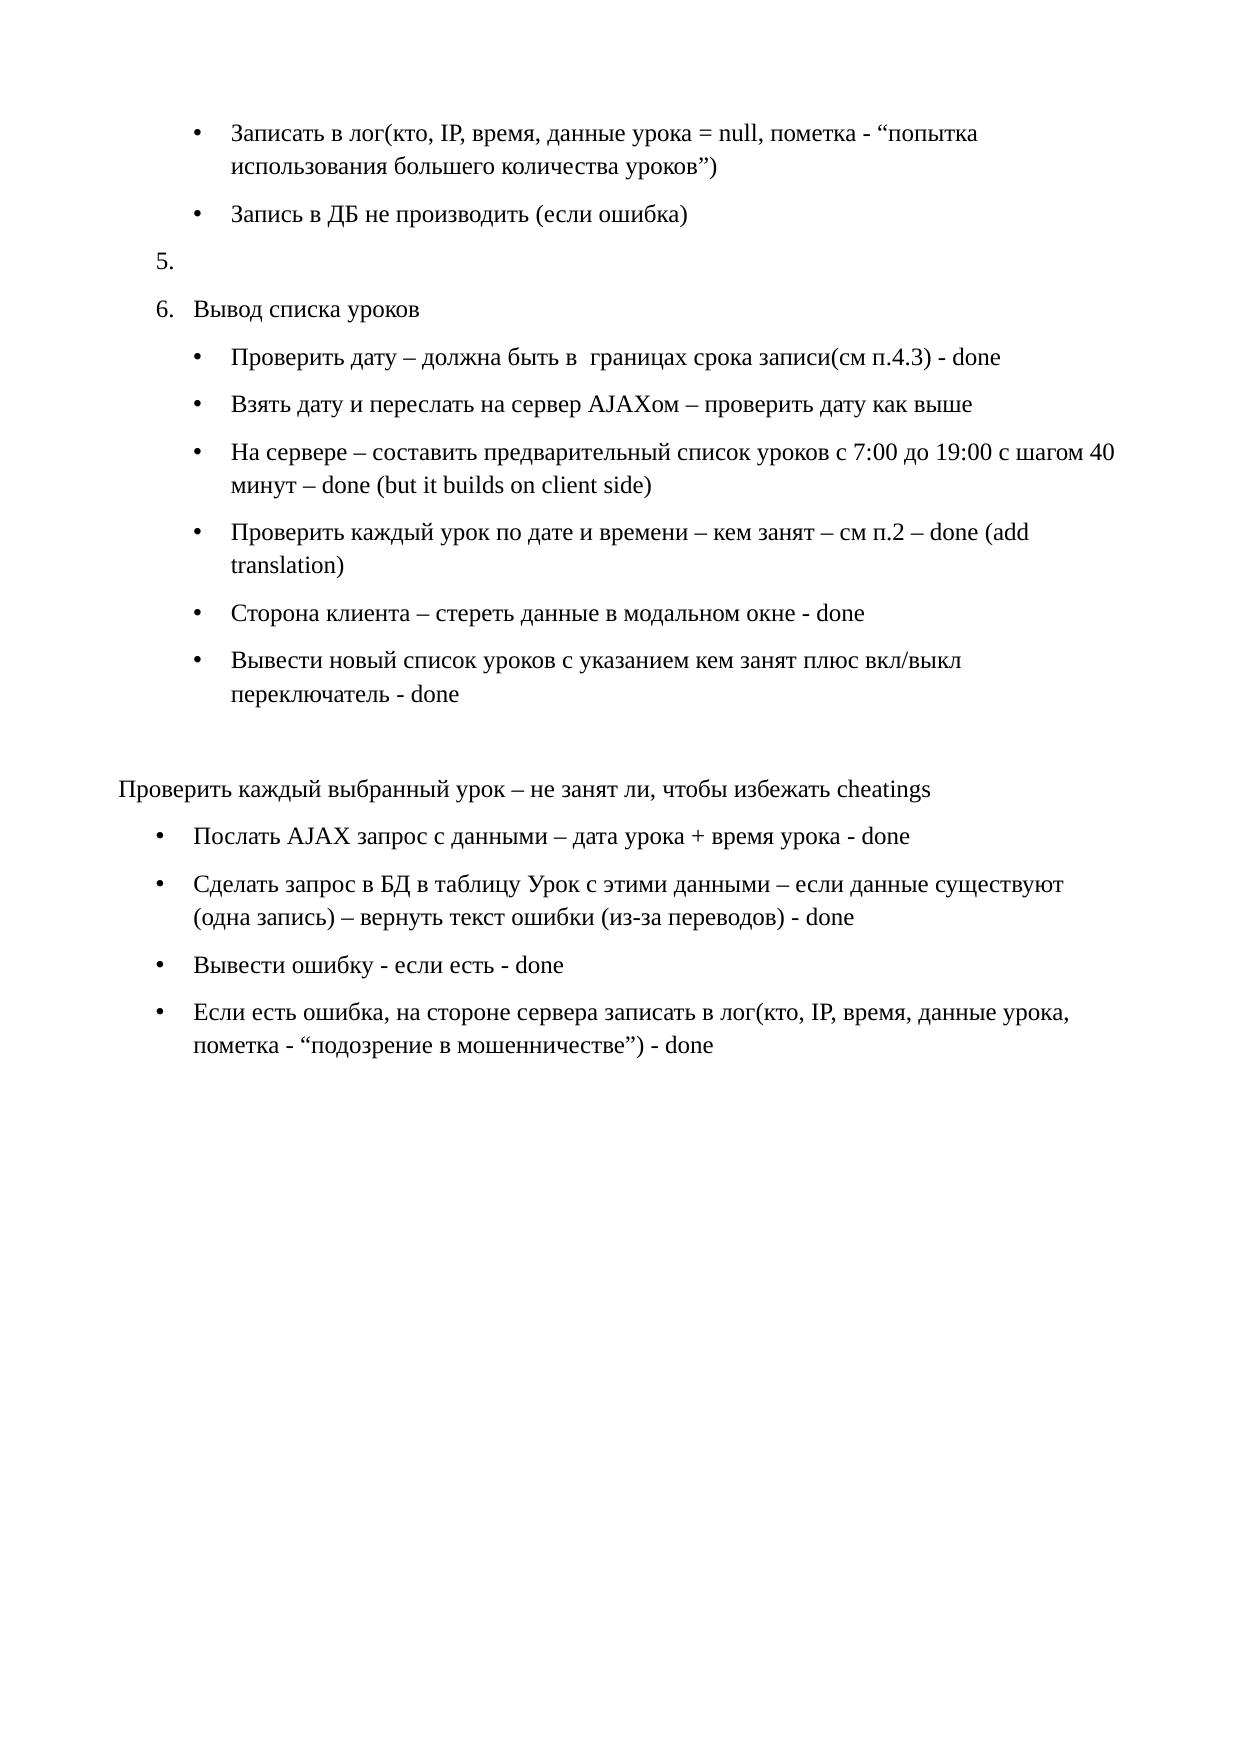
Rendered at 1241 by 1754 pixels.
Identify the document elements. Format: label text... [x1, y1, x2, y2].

list Вывод списка уроков [156, 294, 1122, 323]
list Записать в лог(кто, IP, время, данные урока = null, пометка - “попытка использования большего количества уроков”) [193, 118, 1122, 180]
list Сторона клиента – стереть данные в модальном окне - done [193, 598, 1122, 627]
list Послать AJAX запрос с данными – дата урока + время урока - done [156, 821, 1122, 850]
list Проверить каждый урок по дате и времени – кем занят – см п.2 – done (add translation) [193, 517, 1122, 579]
text Проверить каждый выбранный урок – не занят ли, чтобы избежать cheatings [118, 774, 1122, 803]
list Если есть ошибка, на стороне сервера записать в лог(кто, IP, время, данные урока, пометка - “подозрение в мошенничестве”) - done [156, 997, 1122, 1059]
list Взять дату и переслать на сервер AJAXом – проверить дату как выше [193, 389, 1122, 418]
list Сделать запрос в БД в таблицу Урок с этими данными – если данные существуют (одна запись) – вернуть текст ошибки (из-за переводов) - done [156, 869, 1122, 931]
list Вывести новый список уроков с указанием кем занят плюс вкл/выкл переключатель - done [193, 646, 1122, 707]
list Вывести ошибку - если есть - done [156, 950, 1122, 978]
list Запись в ДБ не производить (если ошибка) [193, 199, 1122, 227]
list Проверить дату – должна быть в границах срока записи(см п.4.3) - done [193, 342, 1122, 370]
list На сервере – составить предварительный список уроков с 7:00 до 19:00 с шагом 40 минут – done (but it builds on client side) [193, 437, 1122, 498]
